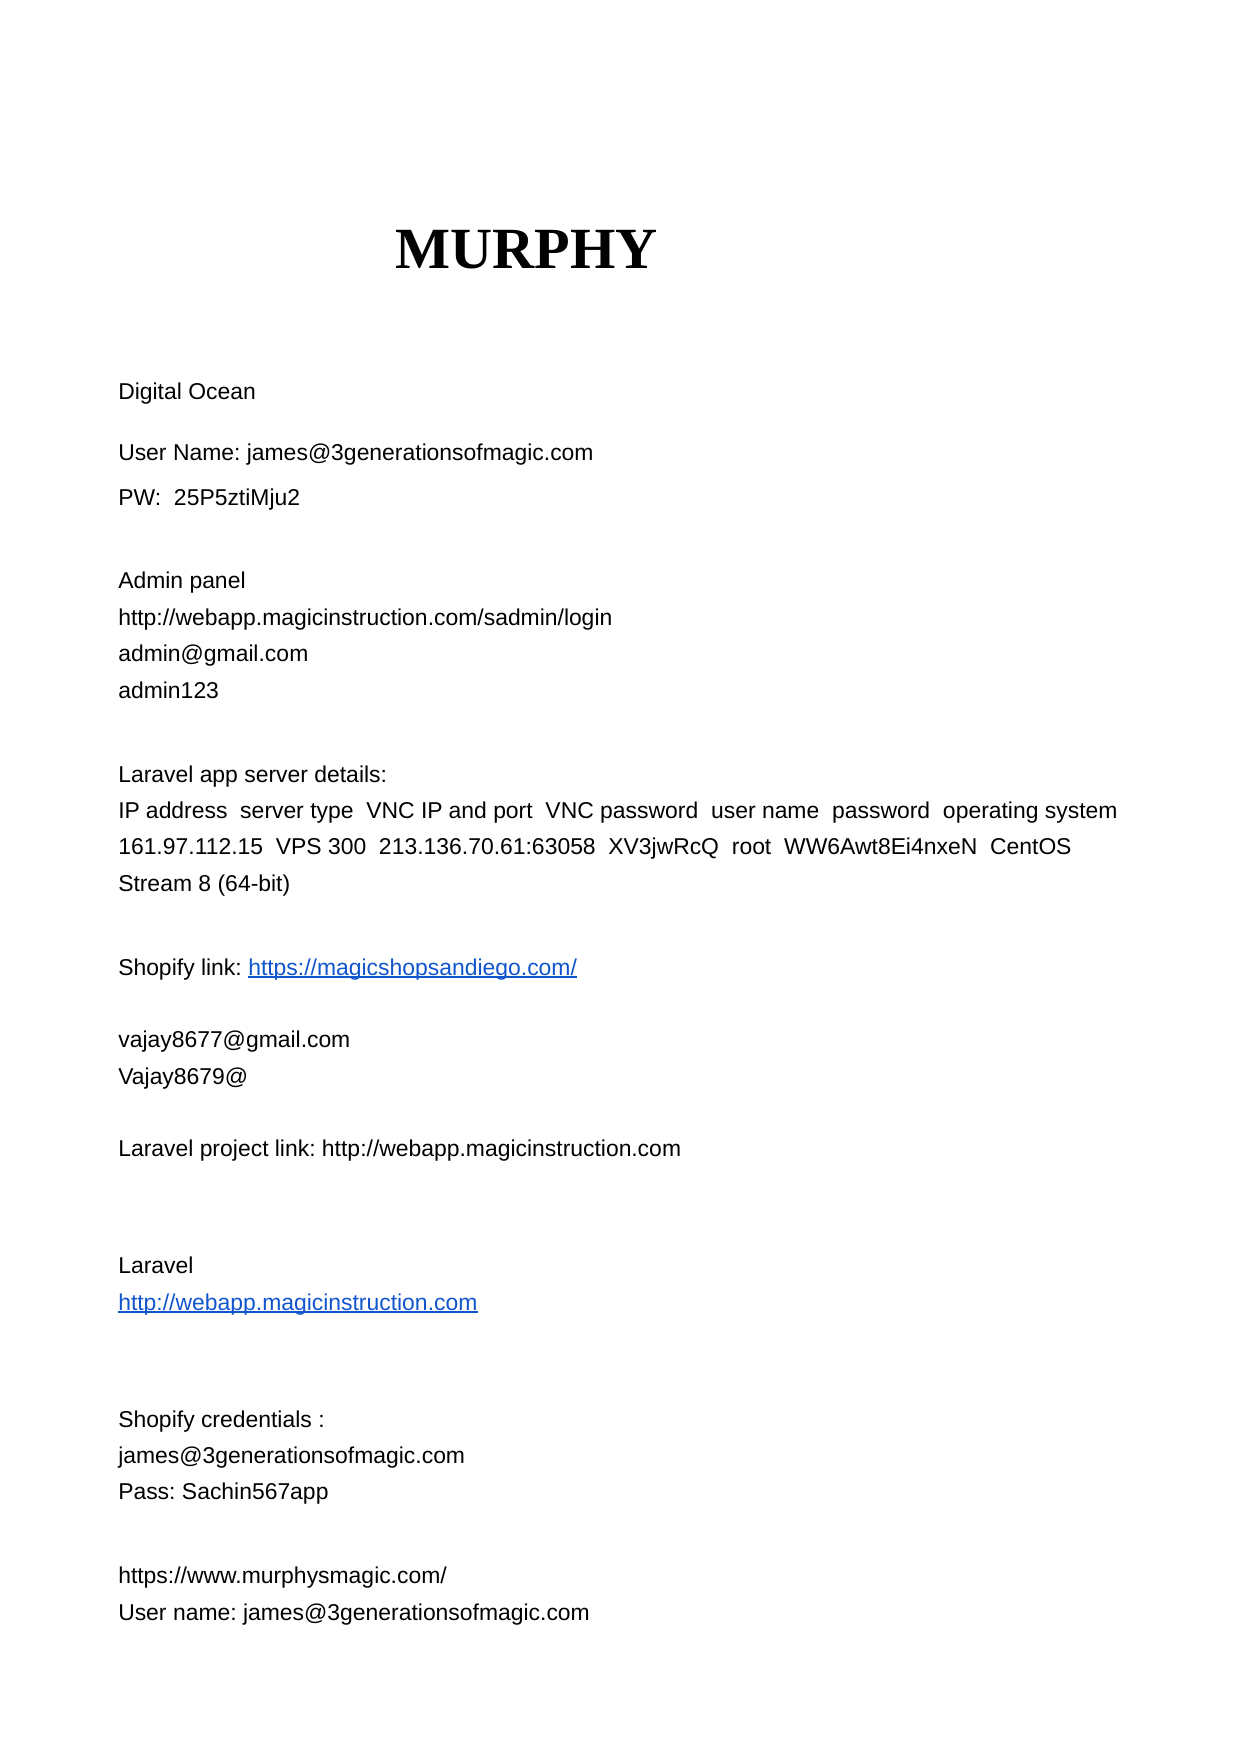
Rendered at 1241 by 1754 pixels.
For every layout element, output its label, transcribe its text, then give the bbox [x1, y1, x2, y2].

text Shopify credentials : james@3generationsofmagic.com [118, 1406, 1122, 1468]
text http://webapp.magicinstruction.com [118, 1289, 1122, 1315]
text admin@gmail.com [118, 640, 1122, 667]
text Laravel project link: http://webapp.magicinstruction.com [118, 1099, 1122, 1162]
text admin123 [118, 677, 1122, 703]
text IP address server type VNC IP and port VNC password user name password operating system [118, 797, 1122, 823]
text 161.97.112.15 VPS 300 213.136.70.61:63058 XV3jwRcQ root WW6Awt8Ei4nxeN CentOS Stream 8 (64-bit) [118, 833, 1122, 896]
text PW: 25P5ztiMju2 [118, 483, 1122, 510]
text Pass: Sachin567app [118, 1478, 1122, 1505]
text Laravel app server details: [118, 761, 1122, 787]
text vajay8677@gmail.com [118, 1026, 1122, 1053]
text Digital Ocean User Name: james@3generationsofmagic.com [118, 348, 1122, 465]
text Shopify link: https://magicshopsandiego.com/ [118, 953, 1122, 980]
text Laravel [118, 1252, 1122, 1279]
text Admin panel [118, 567, 1122, 594]
text http://webapp.magicinstruction.com/sadmin/login [118, 604, 1122, 630]
text Vajay8679@ [118, 1063, 1122, 1089]
text User name: james@3generationsofmagic.com [118, 1599, 1122, 1625]
text MURPHY [118, 214, 1122, 281]
text https://www.murphysmagic.com/ [118, 1562, 1122, 1589]
